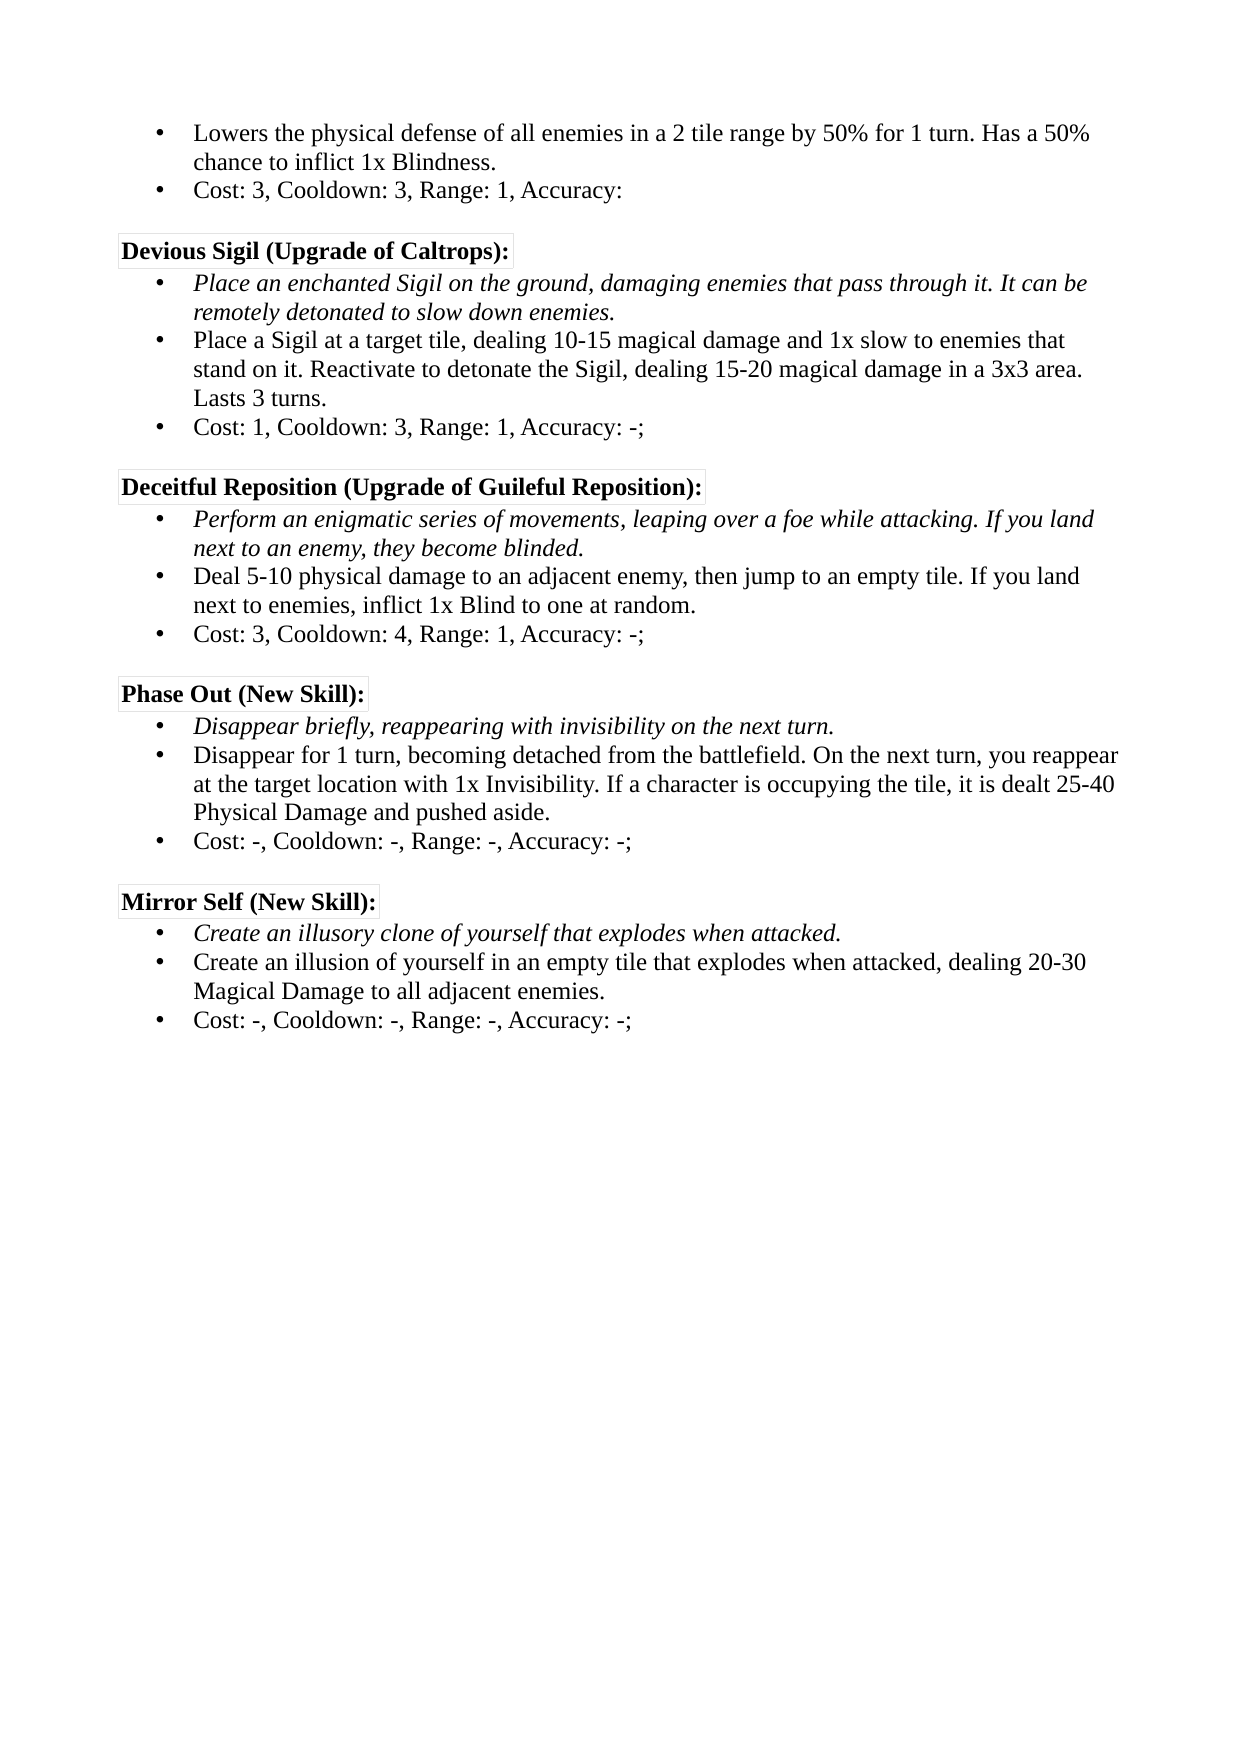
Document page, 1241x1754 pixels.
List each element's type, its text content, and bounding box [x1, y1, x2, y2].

list Disappear briefly, reappearing with invisibility on the next turn. [156, 711, 1122, 740]
text Phase Out (New Skill): [119, 677, 368, 711]
text [514, 233, 1122, 268]
list Cost: 3, Cooldown: 4, Range: 1, Accuracy: -; [156, 619, 1122, 648]
list Perform an enigmatic series of movements, leaping over a foe while attacking. If you land next to an enemy, they become blinded. [156, 504, 1122, 561]
text Mirror Self (New Skill): [119, 885, 379, 918]
list Cost: -, Cooldown: -, Range: -, Accuracy: -; [156, 1005, 1122, 1033]
text Deceitful Reposition (Upgrade of Guileful Reposition): [119, 470, 705, 504]
list Cost: 3, Cooldown: 3, Range: 1, Accuracy: [156, 176, 1122, 204]
text [706, 469, 1122, 504]
list Disappear for 1 turn, becoming detached from the battlefield. On the next turn, you reappear at the target location with 1x Invisibility. If a character is occupying the tile, it is dealt 25-40 Physical Damage and pushed aside. [156, 740, 1122, 826]
list Place an enchanted Sigil on the ground, damaging enemies that pass through it. It can be remotely detonated to slow down enemies. [156, 268, 1122, 325]
text [369, 676, 1122, 711]
list Create an illusory clone of yourself that explodes when attacked. [156, 918, 1122, 947]
list Cost: -, Cooldown: -, Range: -, Accuracy: -; [156, 826, 1122, 855]
list Cost: 1, Cooldown: 3, Range: 1, Accuracy: -; [156, 412, 1122, 440]
text [380, 884, 1122, 918]
list Create an illusion of yourself in an empty tile that explodes when attacked, dealing 20-30 Magical Damage to all adjacent enemies. [156, 947, 1122, 1005]
text Devious Sigil (Upgrade of Caltrops): [119, 234, 513, 268]
list Deal 5-10 physical damage to an adjacent enemy, then jump to an empty tile. If you land next to enemies, inflict 1x Blind to one at random. [156, 561, 1122, 619]
list Lowers the physical defense of all enemies in a 2 tile range by 50% for 1 turn. Has a 50% chance to inflict 1x Blindness. [156, 118, 1122, 176]
list Place a Sigil at a target tile, dealing 10-15 magical damage and 1x slow to enemies that stand on it. Reactivate to detonate the Sigil, dealing 15-20 magical damage in a 3x3 area. Lasts 3 turns. [156, 325, 1122, 412]
